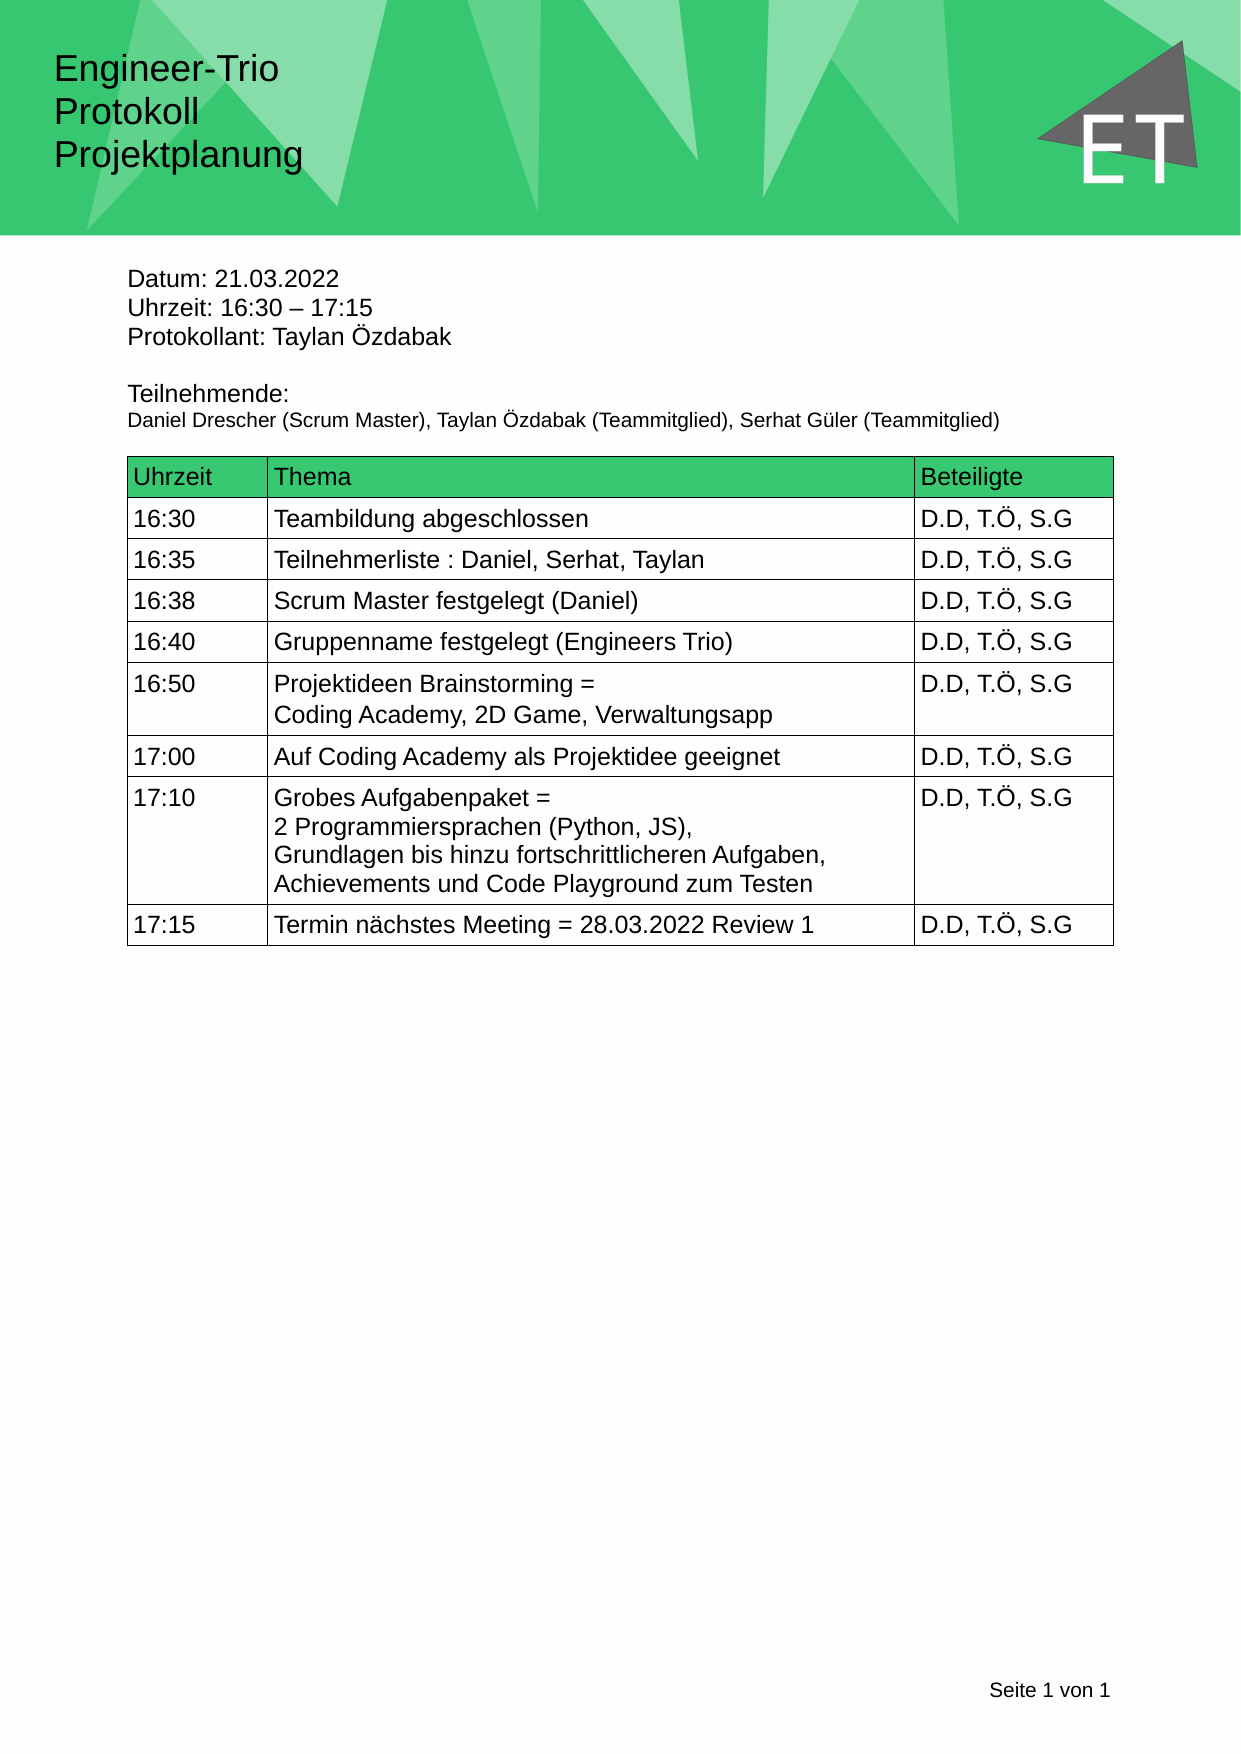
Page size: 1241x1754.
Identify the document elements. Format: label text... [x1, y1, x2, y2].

table_header Beteiligte [915, 457, 1113, 497]
table_header Uhrzeit [128, 457, 267, 497]
table_header Thema [268, 457, 914, 497]
table_cell D.D, T.Ö, S.G [915, 777, 1113, 903]
table_cell 17:00 [128, 736, 267, 776]
table_cell Projektideen Brainstorming = Coding Academy, 2D Game, Verwaltungsapp [268, 663, 914, 735]
table_cell D.D, T.Ö, S.G [915, 905, 1113, 945]
table_cell Termin nächstes Meeting = 28.03.2022 Review 1 [268, 905, 914, 945]
table_cell 16:38 [128, 580, 267, 621]
table_cell Auf Coding Academy als Projektidee geeignet [268, 736, 914, 776]
table_cell 16:40 [128, 622, 267, 662]
table_cell Teilnehmerliste : Daniel, Serhat, Taylan [268, 539, 914, 579]
table_cell D.D, T.Ö, S.G [915, 663, 1113, 735]
table_cell D.D, T.Ö, S.G [915, 539, 1113, 579]
table_cell Scrum Master festgelegt (Daniel) [268, 580, 914, 621]
text Daniel Drescher (Scrum Master), Taylan Özdabak (Teammitglied), Serhat Güler (Teammitglied) [127, 408, 1113, 432]
text Teilnehmende: [127, 379, 1113, 408]
table_cell D.D, T.Ö, S.G [915, 498, 1113, 538]
table_cell 16:35 [128, 539, 267, 579]
text Uhrzeit: 16:30 – 17:15 [127, 293, 1113, 321]
table_cell Grobes Aufgabenpaket = 2 Programmiersprachen (Python, JS), Grundlagen bis hinzu fortschrittlicheren Aufgaben, Achievements und Code Playground zum Testen [268, 777, 914, 903]
text Datum: 21.03.2022 [127, 264, 1113, 293]
table_cell Gruppenname festgelegt (Engineers Trio) [268, 622, 914, 662]
table_cell 17:15 [128, 905, 267, 945]
table_cell D.D, T.Ö, S.G [915, 622, 1113, 662]
table_cell D.D, T.Ö, S.G [915, 580, 1113, 621]
table_cell D.D, T.Ö, S.G [915, 736, 1113, 776]
table_cell 17:10 [128, 777, 267, 903]
table_cell Teambildung abgeschlossen [268, 498, 914, 538]
text Protokollant: Taylan Özdabak [127, 321, 1113, 350]
table_cell 16:30 [128, 498, 267, 538]
table_cell 16:50 [128, 663, 267, 735]
